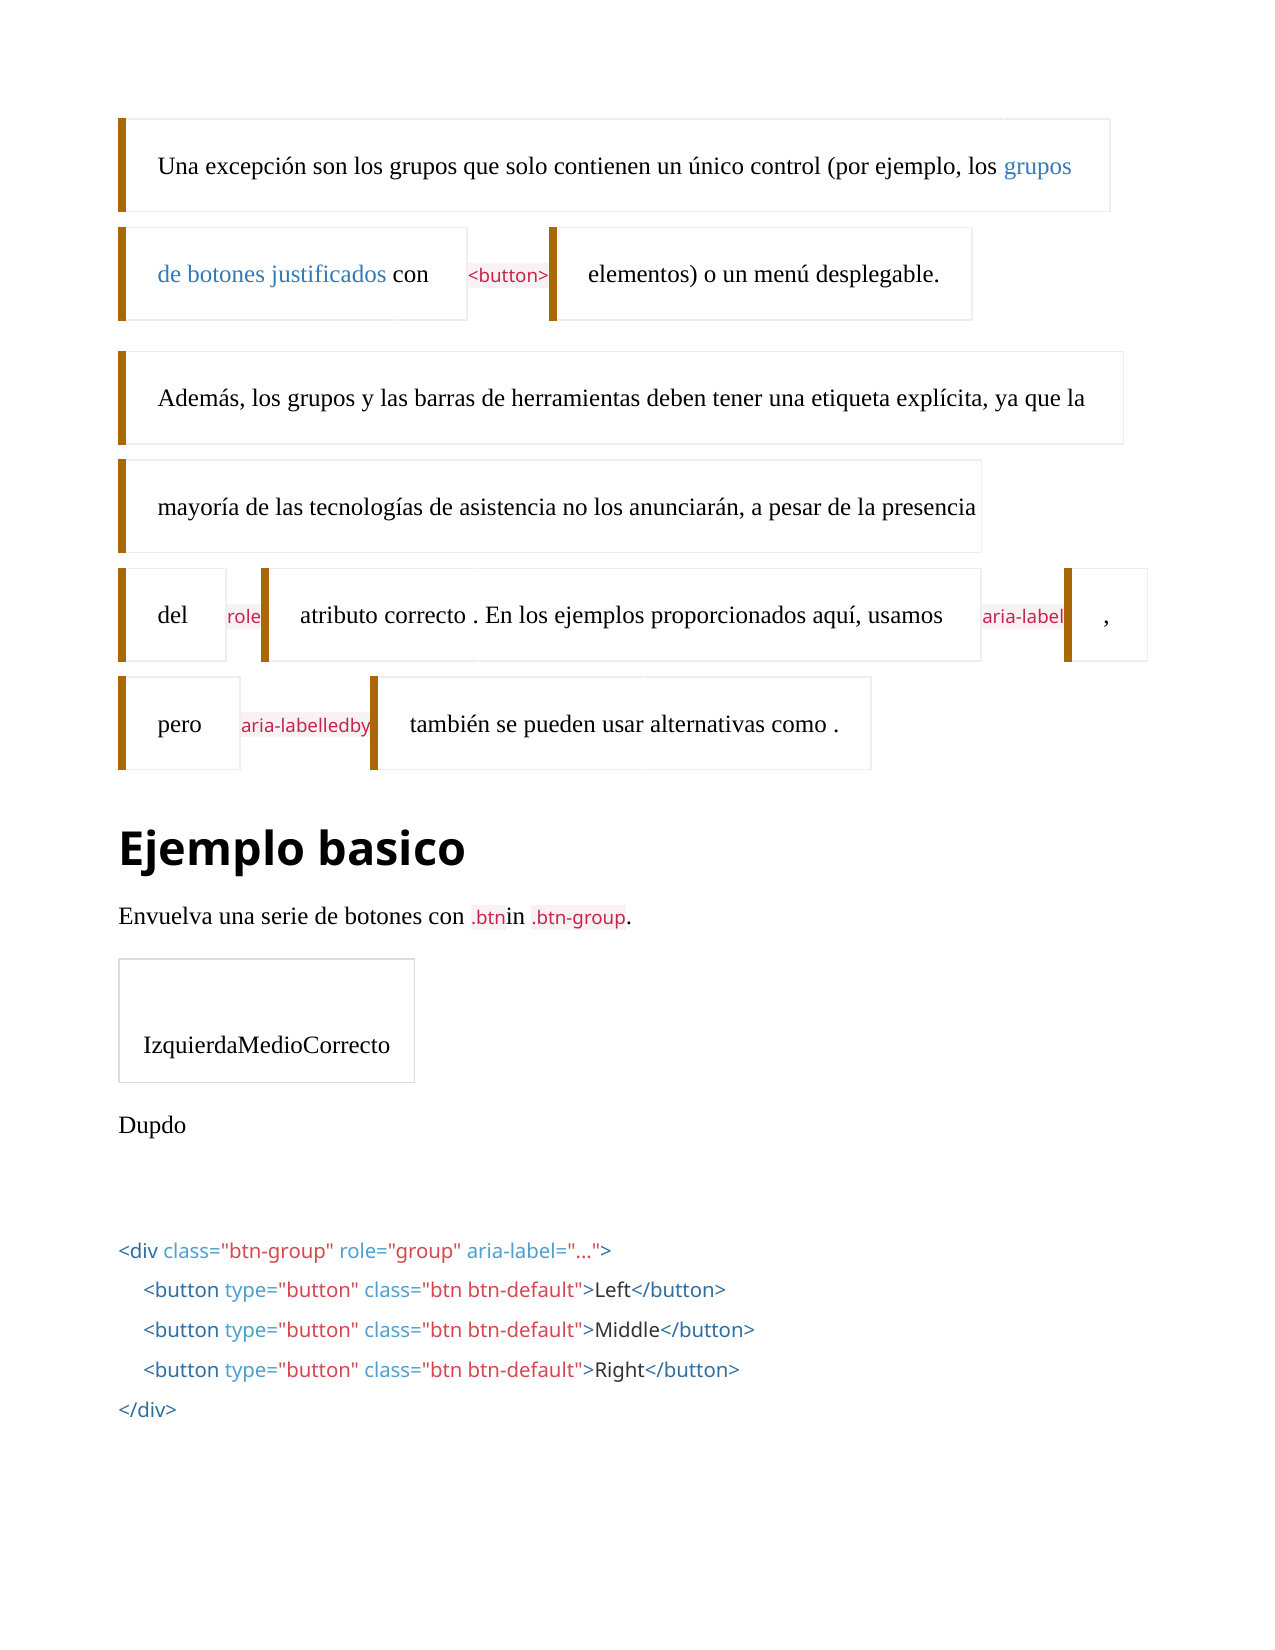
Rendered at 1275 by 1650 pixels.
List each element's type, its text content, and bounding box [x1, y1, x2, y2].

text IzquierdaMedioCorrecto [120, 960, 414, 1082]
text Dupdo [118, 1110, 1157, 1139]
text Además, los grupos y las barras de herramientas deben tener una etiqueta explícita, ya que la mayoría de las tecnologías de asistencia no los anunciarán, a pesar de la presencia del roleatributo correcto . En los ejemplos proporcionados aquí, usamos aria-label, pero aria-labelledbytambién se pueden usar alternativas como . [118, 351, 1157, 770]
text Envuelva una serie de botones con .btnin .btn-group. [118, 901, 1157, 930]
text <button type="button" class="btn btn-default">Left</button> [118, 1276, 1157, 1304]
text <button type="button" class="btn btn-default">Middle</button> [118, 1316, 1157, 1344]
text [415, 958, 1157, 1083]
text <div class="btn-group" role="group" aria-label="..."> [118, 1237, 1157, 1264]
text </div> [118, 1395, 1157, 1423]
text <button type="button" class="btn btn-default">Right</button> [118, 1356, 1157, 1383]
subtitle Ejemplo basico [118, 816, 1157, 879]
text Una excepción son los grupos que solo contienen un único control (por ejemplo, los grupos de botones justificados con <button>elementos) o un menú desplegable. [118, 118, 1157, 321]
